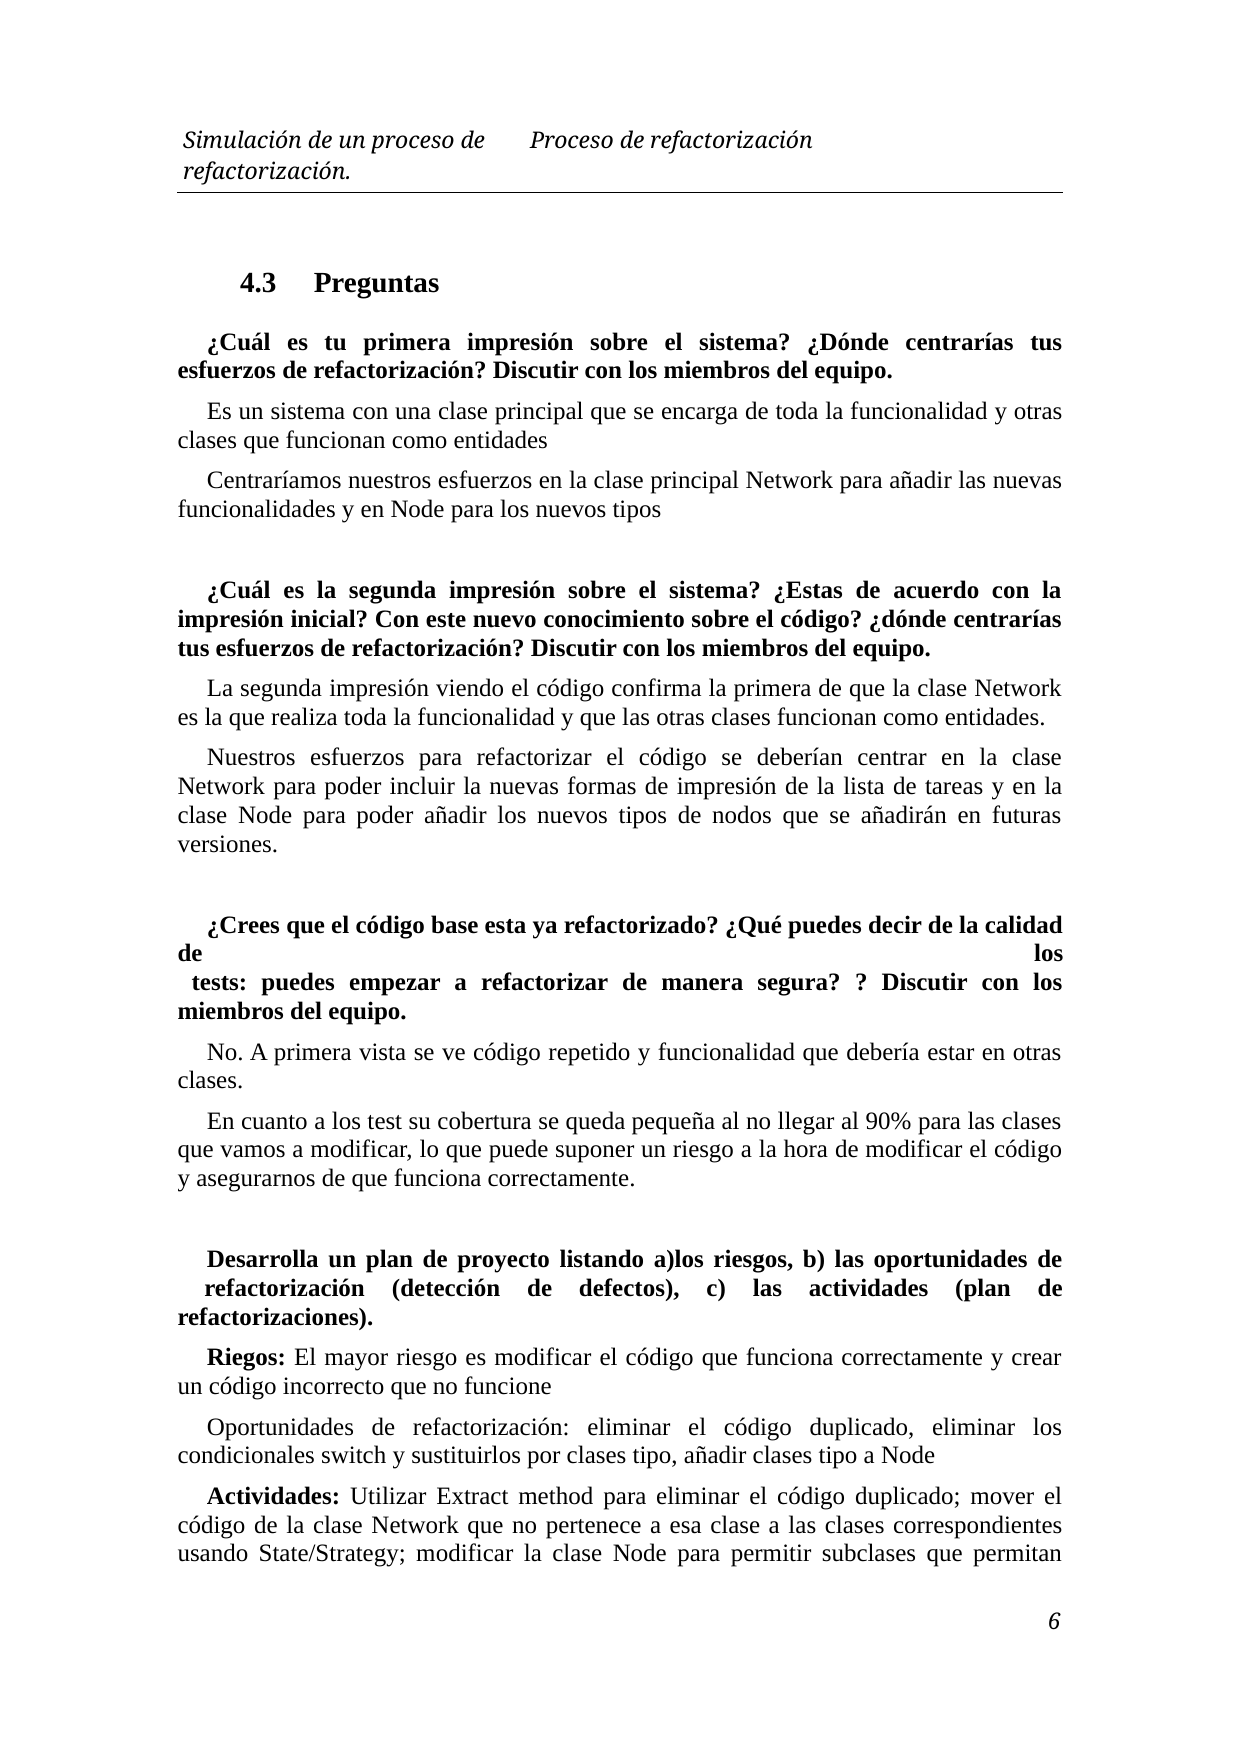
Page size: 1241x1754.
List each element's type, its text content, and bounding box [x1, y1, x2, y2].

text Es un sistema con una clase principal que se encarga de toda la funcionalidad y otras clases que funcionan como entidades [177, 396, 1063, 454]
text Actividades: Utilizar Extract method para eliminar el código duplicado; mover el código de la clase Network que no pertenece a esa clase a las clases correspondientes usando State/Strategy; modificar la clase Node para permitir subclases que permitan [177, 1481, 1063, 1567]
text Desarrolla un plan de proyecto listando a)los riesgos, b) las oportunidades de refactorización (detección de defectos), c) las actividades (plan de refactorizaciones). [177, 1244, 1063, 1331]
text Nuestros esfuerzos para refactorizar el código se deberían centrar en la clase Network para poder incluir la nuevas formas de impresión de la lista de tareas y en la clase Node para poder añadir los nuevos tipos de nodos que se añadirán en futuras versiones. [177, 742, 1063, 857]
text ¿Cuál es la segunda impresión sobre el sistema? ¿Estas de acuerdo con la impresión inicial? Con este nuevo conocimiento sobre el código? ¿dónde centrarías tus esfuerzos de refactorización? Discutir con los miembros del equipo. [177, 575, 1063, 661]
subtitle Preguntas [240, 265, 1063, 298]
text Oportunidades de refactorización: eliminar el código duplicado, eliminar los condicionales switch y sustituirlos por clases tipo, añadir clases tipo a Node [177, 1412, 1063, 1469]
text No. A primera vista se ve código repetido y funcionalidad que debería estar en otras clases. [177, 1037, 1063, 1094]
text Riegos: El mayor riesgo es modificar el código que funciona correctamente y crear un código incorrecto que no funcione [177, 1342, 1063, 1400]
text La segunda impresión viendo el código confirma la primera de que la clase Network es la que realiza toda la funcionalidad y que las otras clases funcionan como entidades. [177, 673, 1063, 731]
text ¿Crees que el código base esta ya refactorizado? ¿Qué puedes decir de la calidad de los tests: puedes empezar a refactorizar de manera segura? ? Discutir con los miembros del equipo. [177, 910, 1063, 1025]
text Centraríamos nuestros esfuerzos en la clase principal Network para añadir las nuevas funcionalidades y en Node para los nuevos tipos [177, 465, 1063, 523]
text ¿Cuál es tu primera impresión sobre el sistema? ¿Dónde centrarías tus esfuerzos de refactorización? Discutir con los miembros del equipo. [177, 327, 1063, 384]
text En cuanto a los test su cobertura se queda pequeña al no llegar al 90% para las clases que vamos a modificar, lo que puede suponer un riesgo a la hora de modificar el código y asegurarnos de que funciona correctamente. [177, 1106, 1063, 1192]
